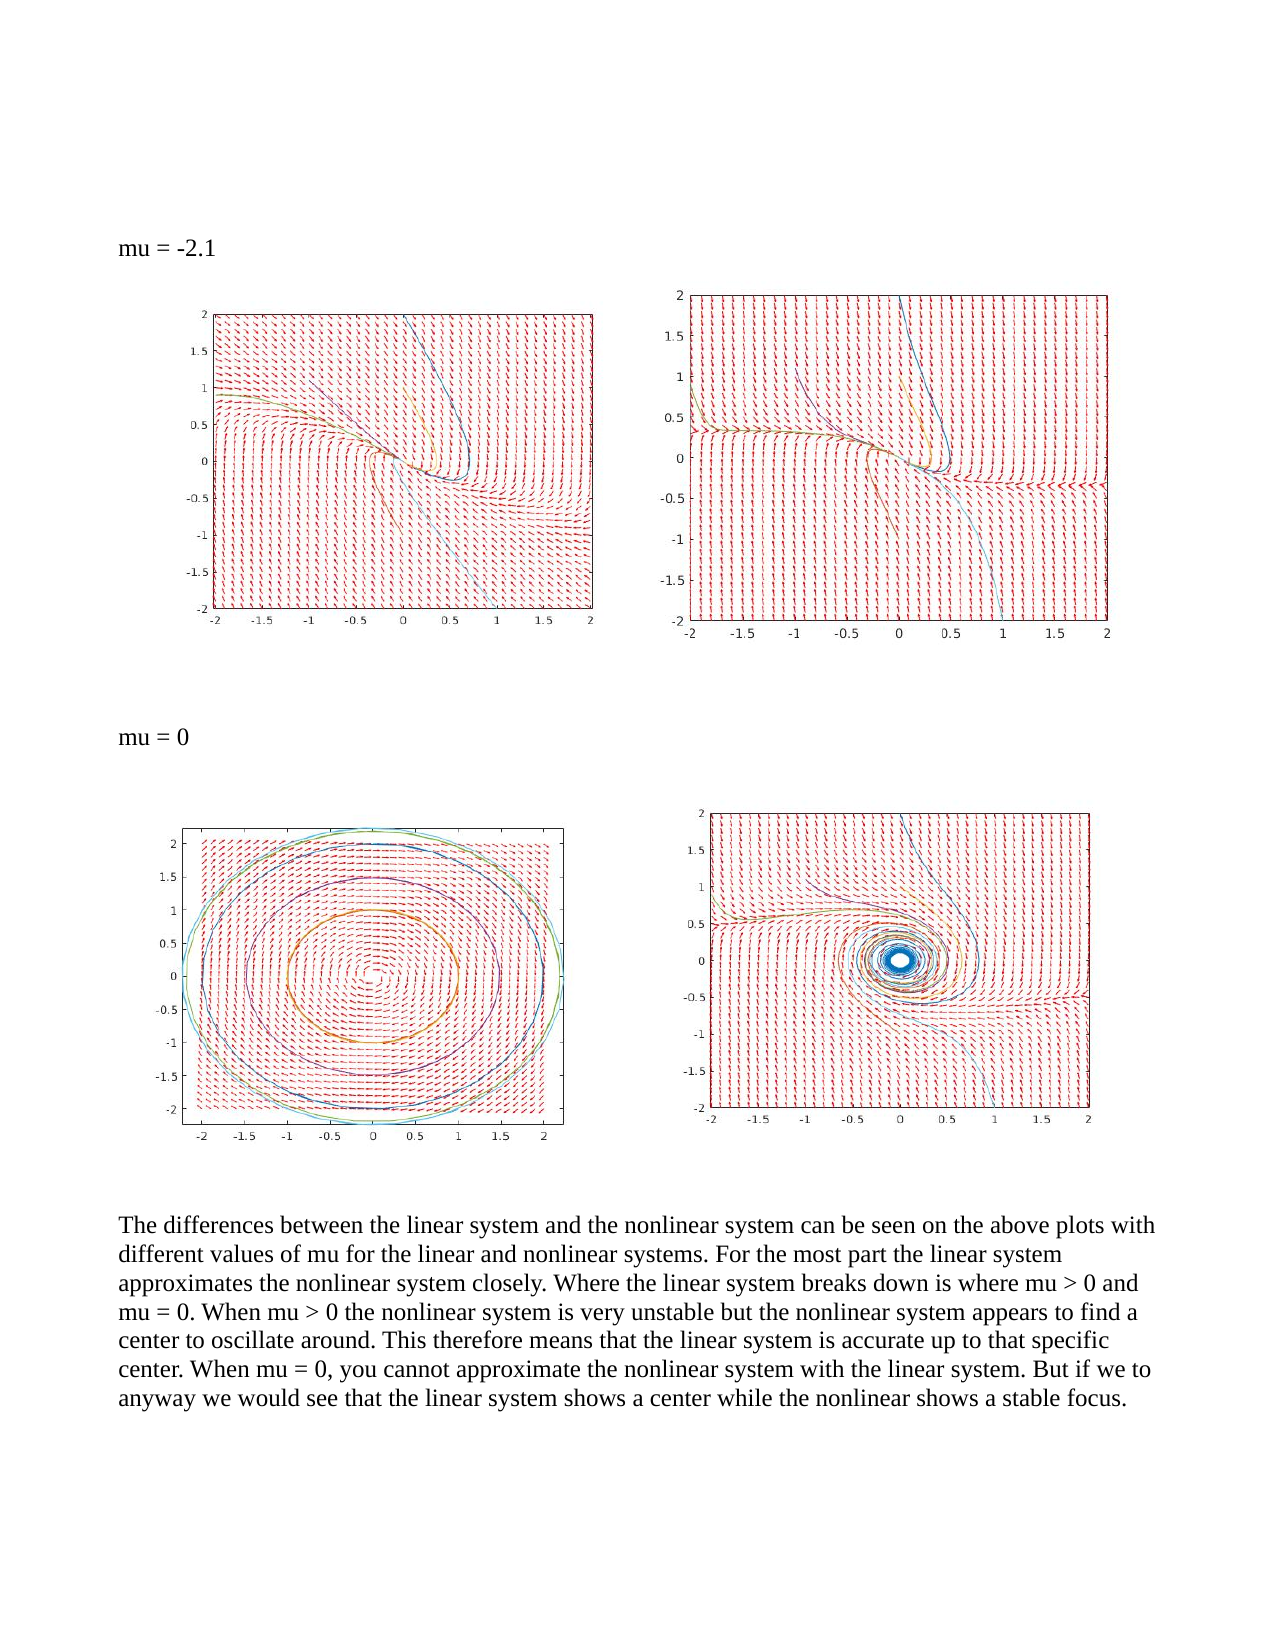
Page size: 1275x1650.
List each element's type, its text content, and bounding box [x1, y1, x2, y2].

text mu = 0 [118, 722, 1157, 751]
text The differences between the linear system and the nonlinear system can be seen on the above plots with different values of mu for the linear and nonlinear systems. For the most part the linear system approximates the nonlinear system closely. Where the linear system breaks down is where mu > 0 and mu = 0. When mu > 0 the nonlinear system is very unstable but the nonlinear system appears to find a center to oscillate around. This therefore means that the linear system is accurate up to that specific center. When mu = 0, you cannot approximate the nonlinear system with the linear system. But if we to anyway we would see that the linear system shows a center while the nonlinear shows a stable focus. [118, 1211, 1157, 1412]
picture [118, 801, 610, 1164]
text mu = -2.1 [118, 233, 1157, 262]
picture [646, 786, 1136, 1147]
picture [149, 266, 1159, 664]
